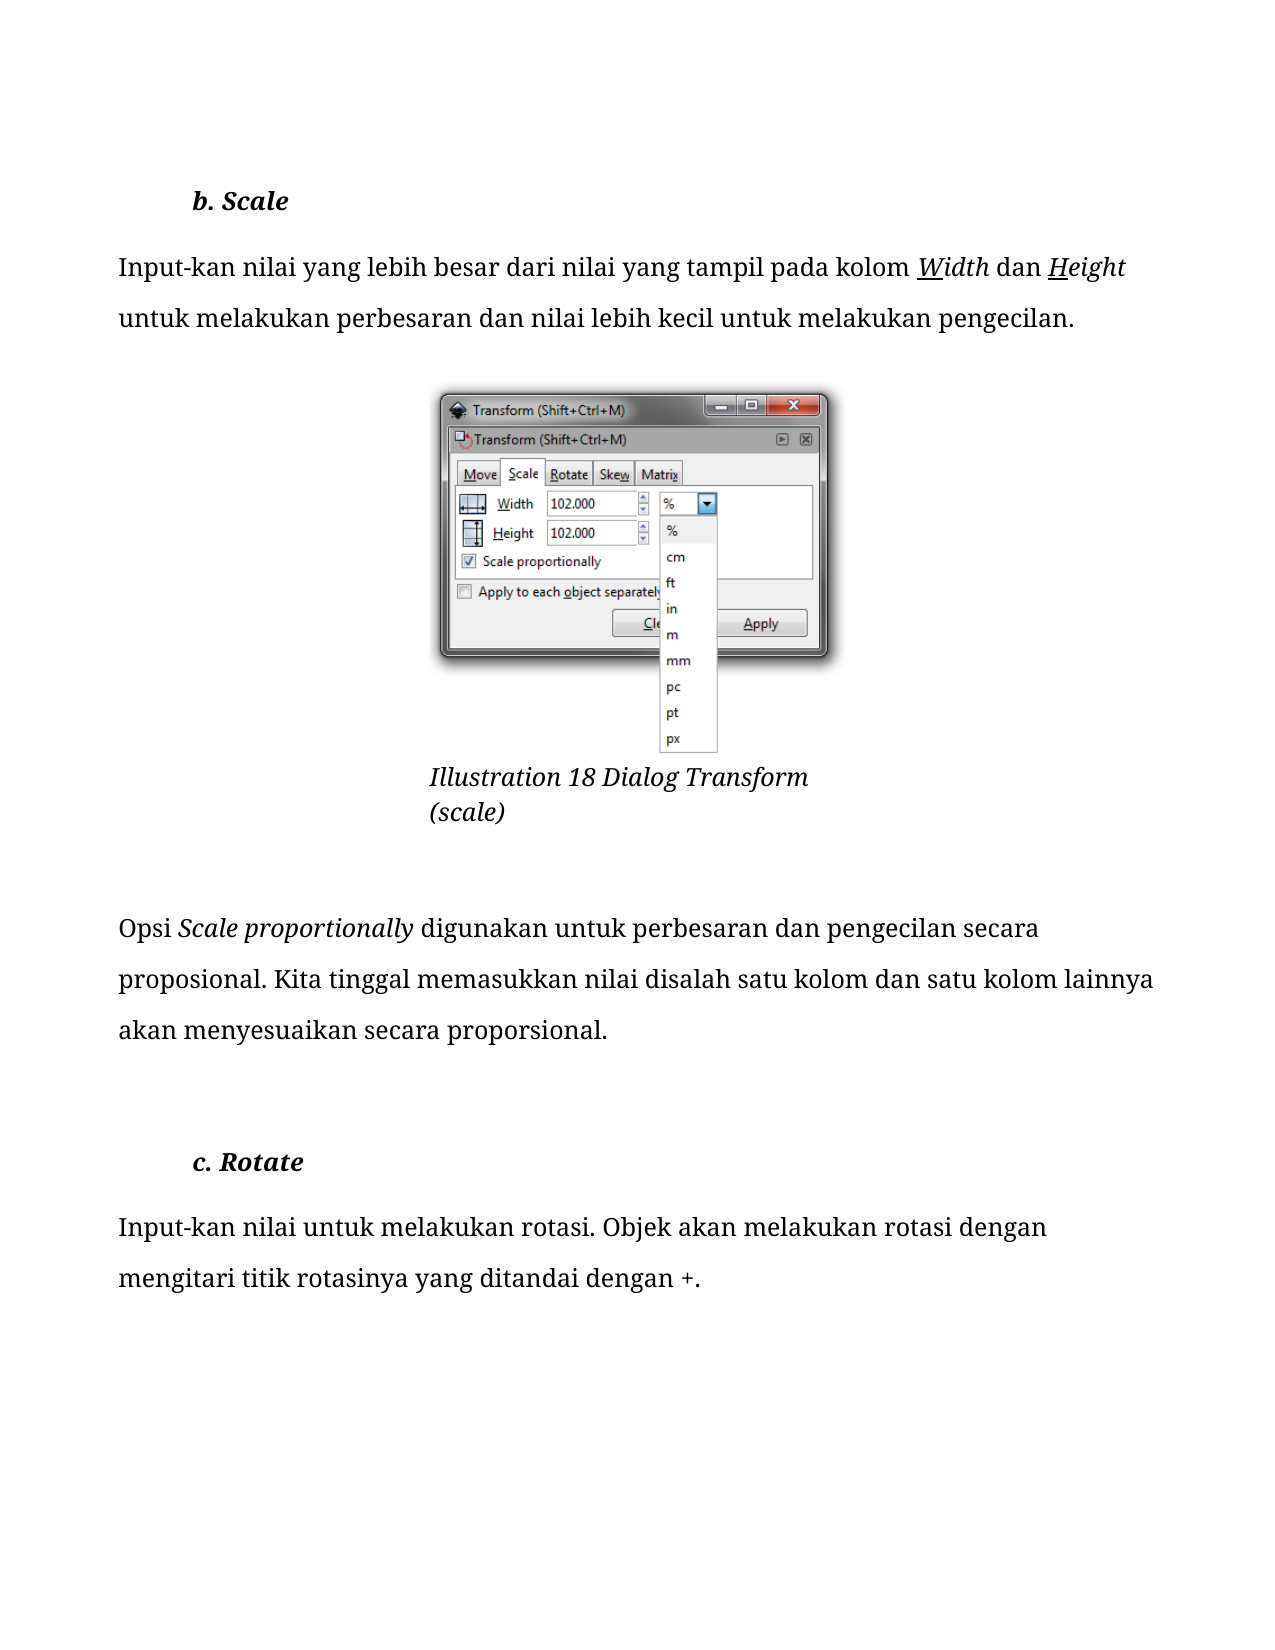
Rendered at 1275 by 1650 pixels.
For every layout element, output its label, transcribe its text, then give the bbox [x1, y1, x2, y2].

text Input-kan nilai yang lebih besar dari nilai yang tampil pada kolom Width dan Height untuk melakukan perbesaran dan nilai lebih kecil untuk melakukan pengecilan. [118, 249, 1157, 334]
text b. Scale [118, 184, 1157, 218]
picture [429, 378, 846, 761]
text c. Rotate [118, 1144, 1157, 1178]
text Opsi Scale proportionally digunakan untuk perbesaran dan pengecilan secara proposional. Kita tinggal memasukkan nilai disalah satu kolom dan satu kolom lainnya akan menyesuaikan secara proporsional. [118, 911, 1157, 1047]
text Input-kan nilai untuk melakukan rotasi. Objek akan melakukan rotasi dengan mengitari titik rotasinya yang ditandai dengan +. [118, 1210, 1157, 1295]
text Illustration 18 Dialog Transform (scale) [429, 761, 846, 828]
